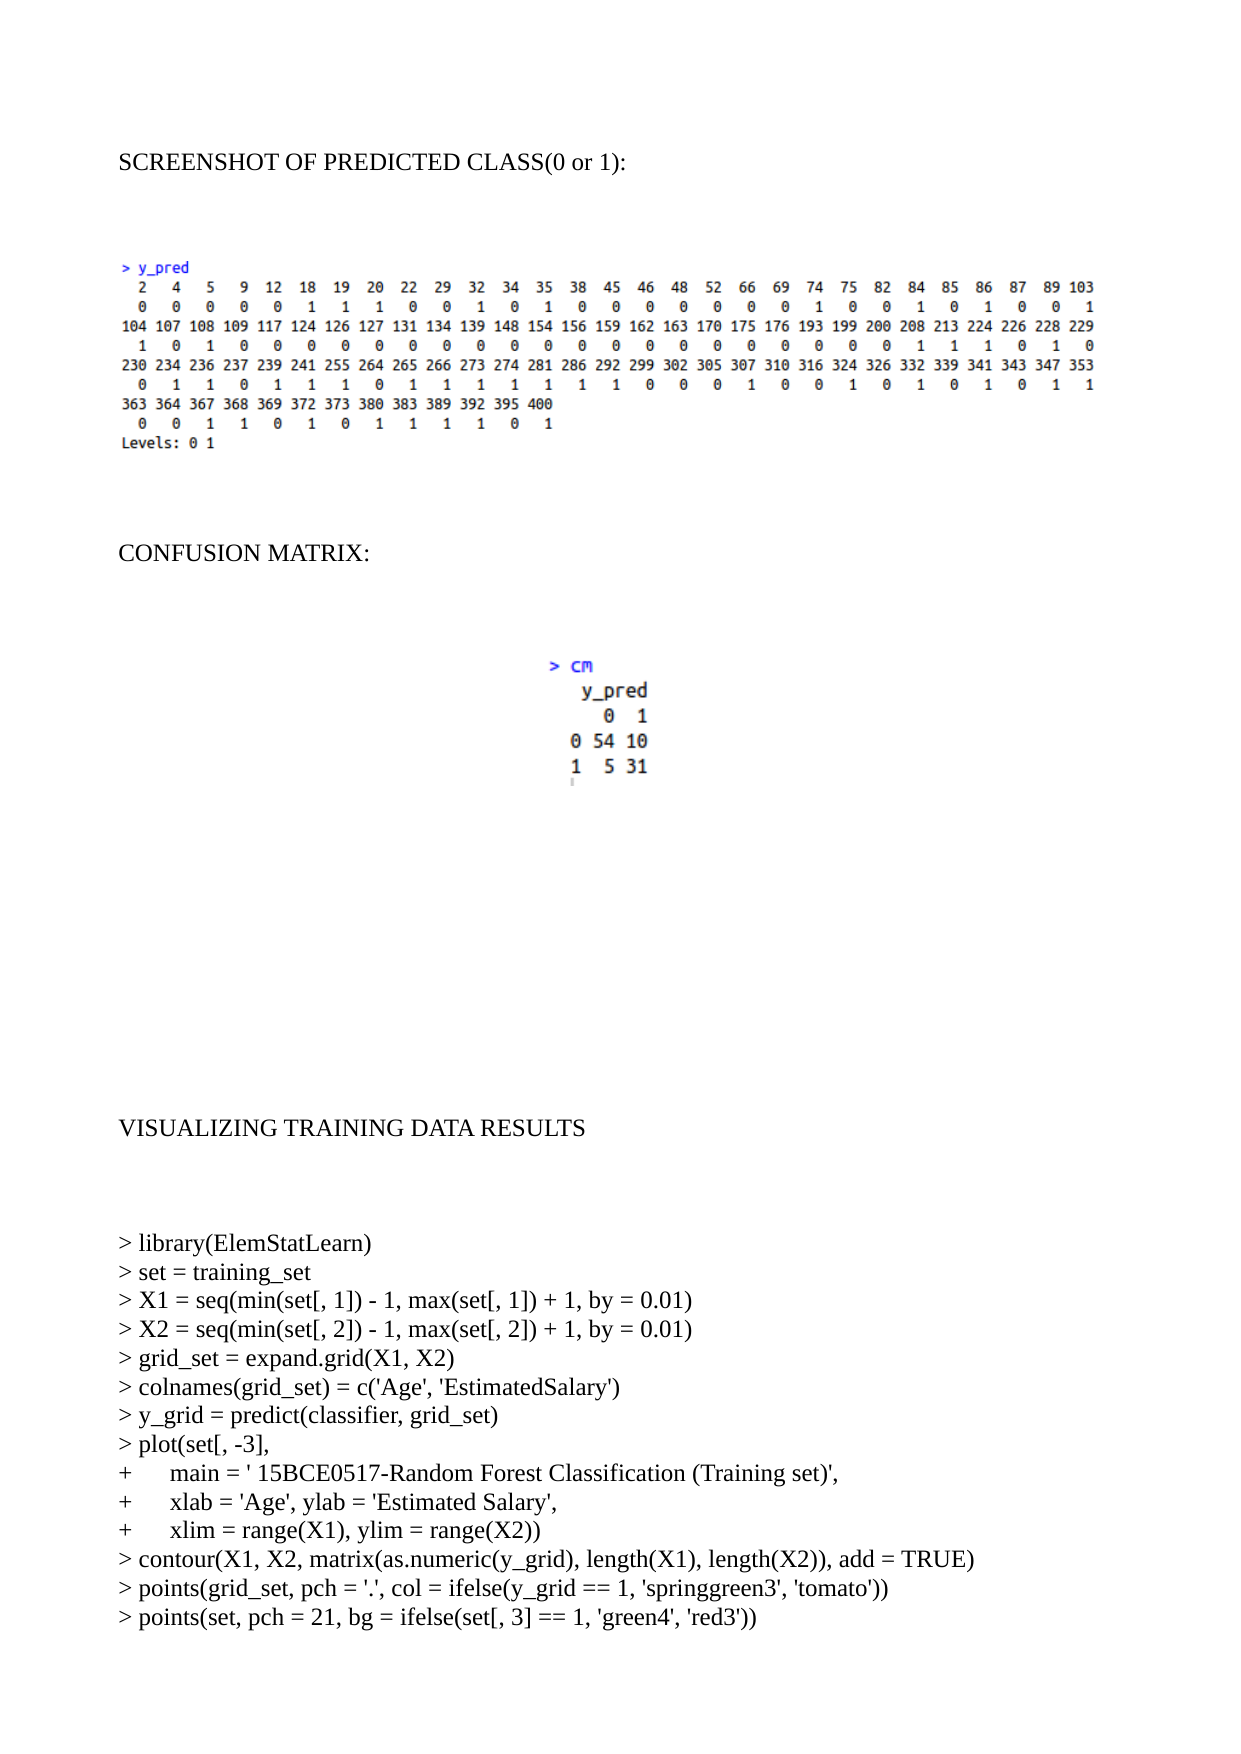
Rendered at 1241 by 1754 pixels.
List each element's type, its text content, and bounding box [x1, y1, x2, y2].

text > points(set, pch = 21, bg = ifelse(set[, 3] == 1, 'green4', 'red3')) [118, 1602, 1122, 1631]
text + main = ' 15BCE0517-Random Forest Classification (Training set)', [118, 1458, 1122, 1487]
text > points(grid_set, pch = '.', col = ifelse(y_grid == 1, 'springgreen3', 'tomato')) [118, 1573, 1122, 1602]
text CONFUSION MATRIX: [118, 538, 1122, 567]
text > library(ElemStatLearn) [118, 1228, 1122, 1257]
text > grid_set = expand.grid(X1, X2) [118, 1343, 1122, 1372]
text > colnames(grid_set) = c('Age', 'EstimatedSalary') [118, 1372, 1122, 1401]
text > y_grid = predict(classifier, grid_set) [118, 1401, 1122, 1429]
text SCREENSHOT OF PREDICTED CLASS(0 or 1): [118, 147, 1122, 176]
text + xlab = 'Age', ylab = 'Estimated Salary', [118, 1487, 1122, 1516]
text VISUALIZING TRAINING DATA RESULTS [118, 1113, 1122, 1142]
text > plot(set[, -3], [118, 1429, 1122, 1458]
text > X2 = seq(min(set[, 2]) - 1, max(set[, 2]) + 1, by = 0.01) [118, 1314, 1122, 1343]
text > contour(X1, X2, matrix(as.numeric(y_grid), length(X1), length(X2)), add = TRUE) [118, 1544, 1122, 1573]
text > set = training_set [118, 1257, 1122, 1286]
text + xlim = range(X1), ylim = range(X2)) [118, 1516, 1122, 1544]
text > X1 = seq(min(set[, 1]) - 1, max(set[, 1]) + 1, by = 0.01) [118, 1286, 1122, 1314]
